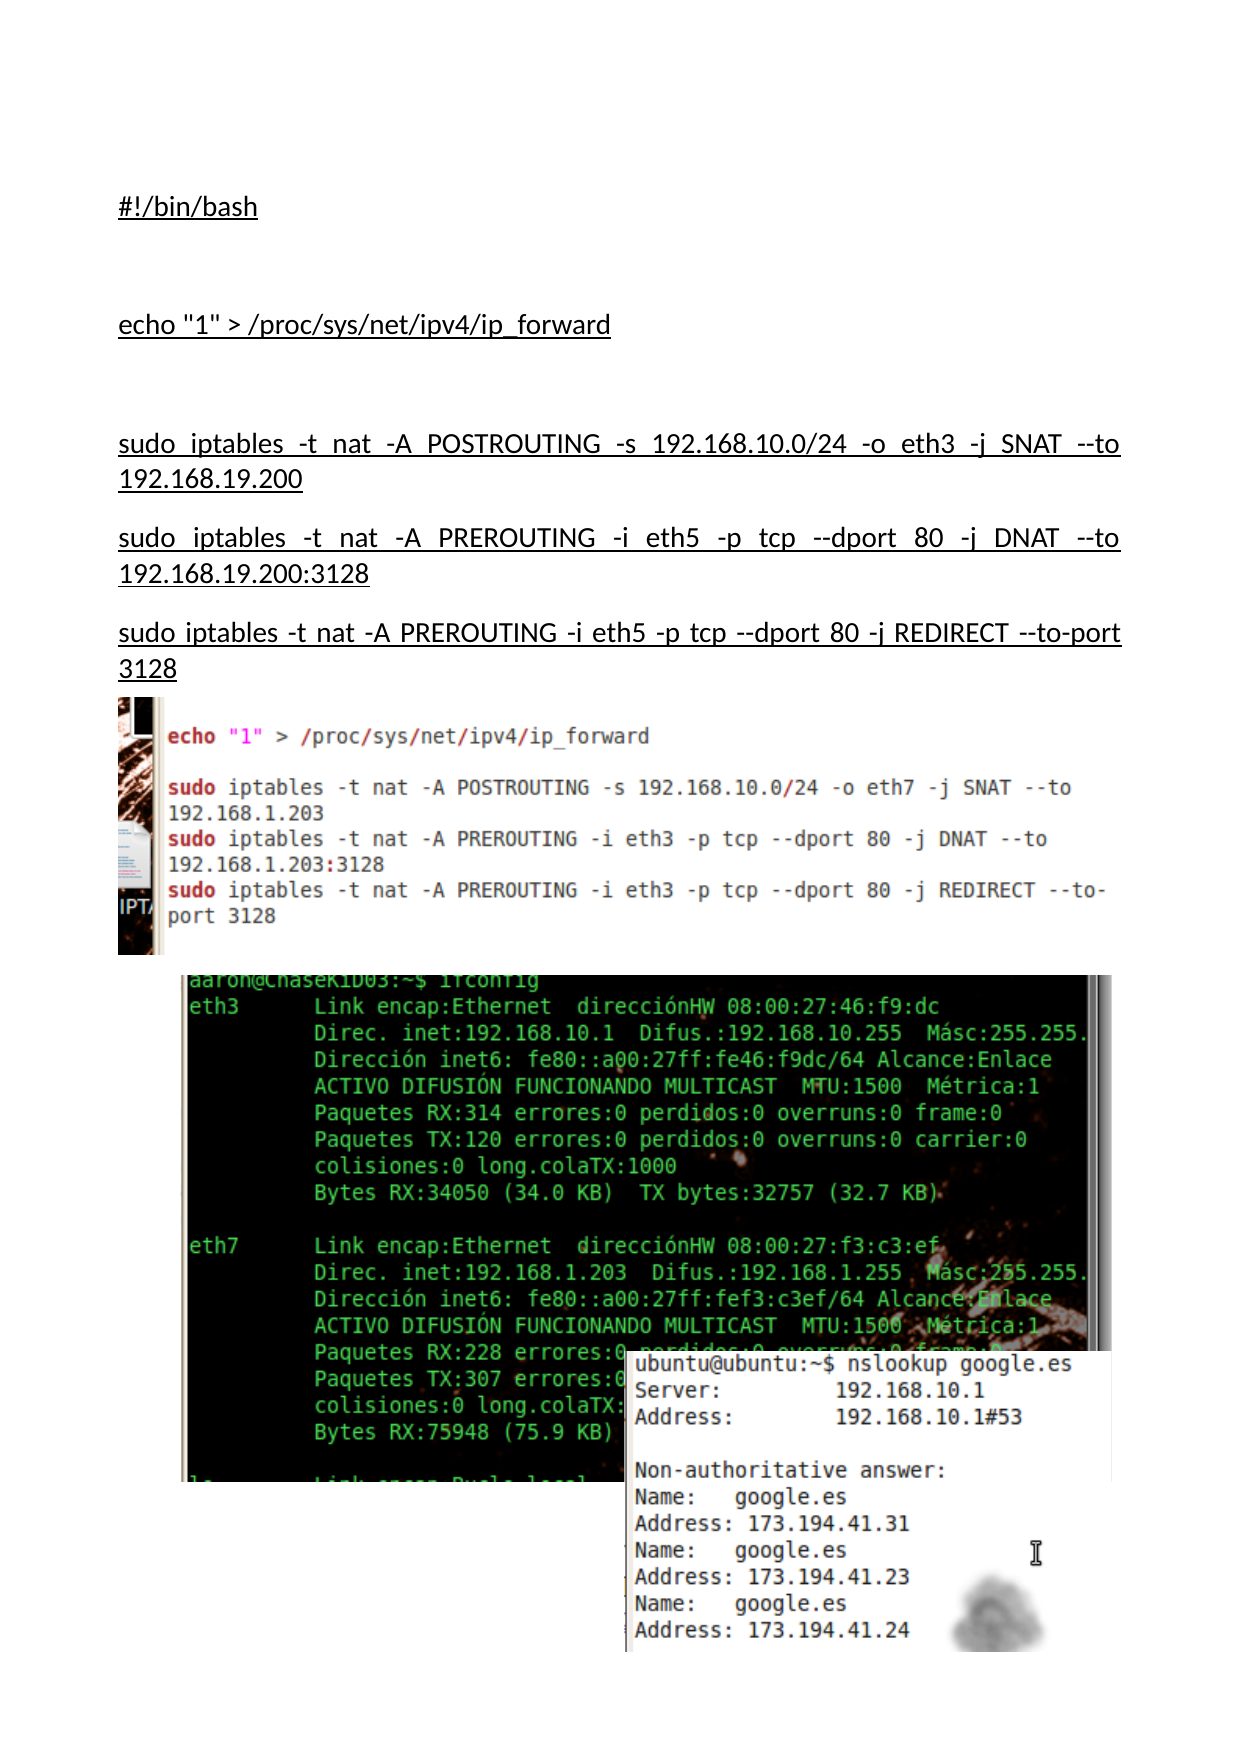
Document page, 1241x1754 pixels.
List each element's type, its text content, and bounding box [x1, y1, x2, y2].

text sudo iptables -t nat -A POSTROUTING -s 192.168.10.0/24 -o eth3 -j SNAT --to 192.168.19.200 [118, 425, 1122, 496]
text sudo iptables -t nat -A PREROUTING -i eth5 -p tcp --dport 80 -j REDIRECT --to-port [118, 614, 1122, 645]
text sudo iptables -t nat -A PREROUTING -i eth5 -p tcp --dport 80 -j DNAT --to 192.168.19.200:3128 [118, 519, 1122, 591]
text echo "1" > /proc/sys/net/ipv4/ip_forward [118, 306, 1122, 342]
text #!/bin/bash [118, 188, 1122, 224]
text 3128 [118, 647, 1122, 686]
picture [118, 697, 1123, 955]
picture [180, 975, 1112, 1652]
